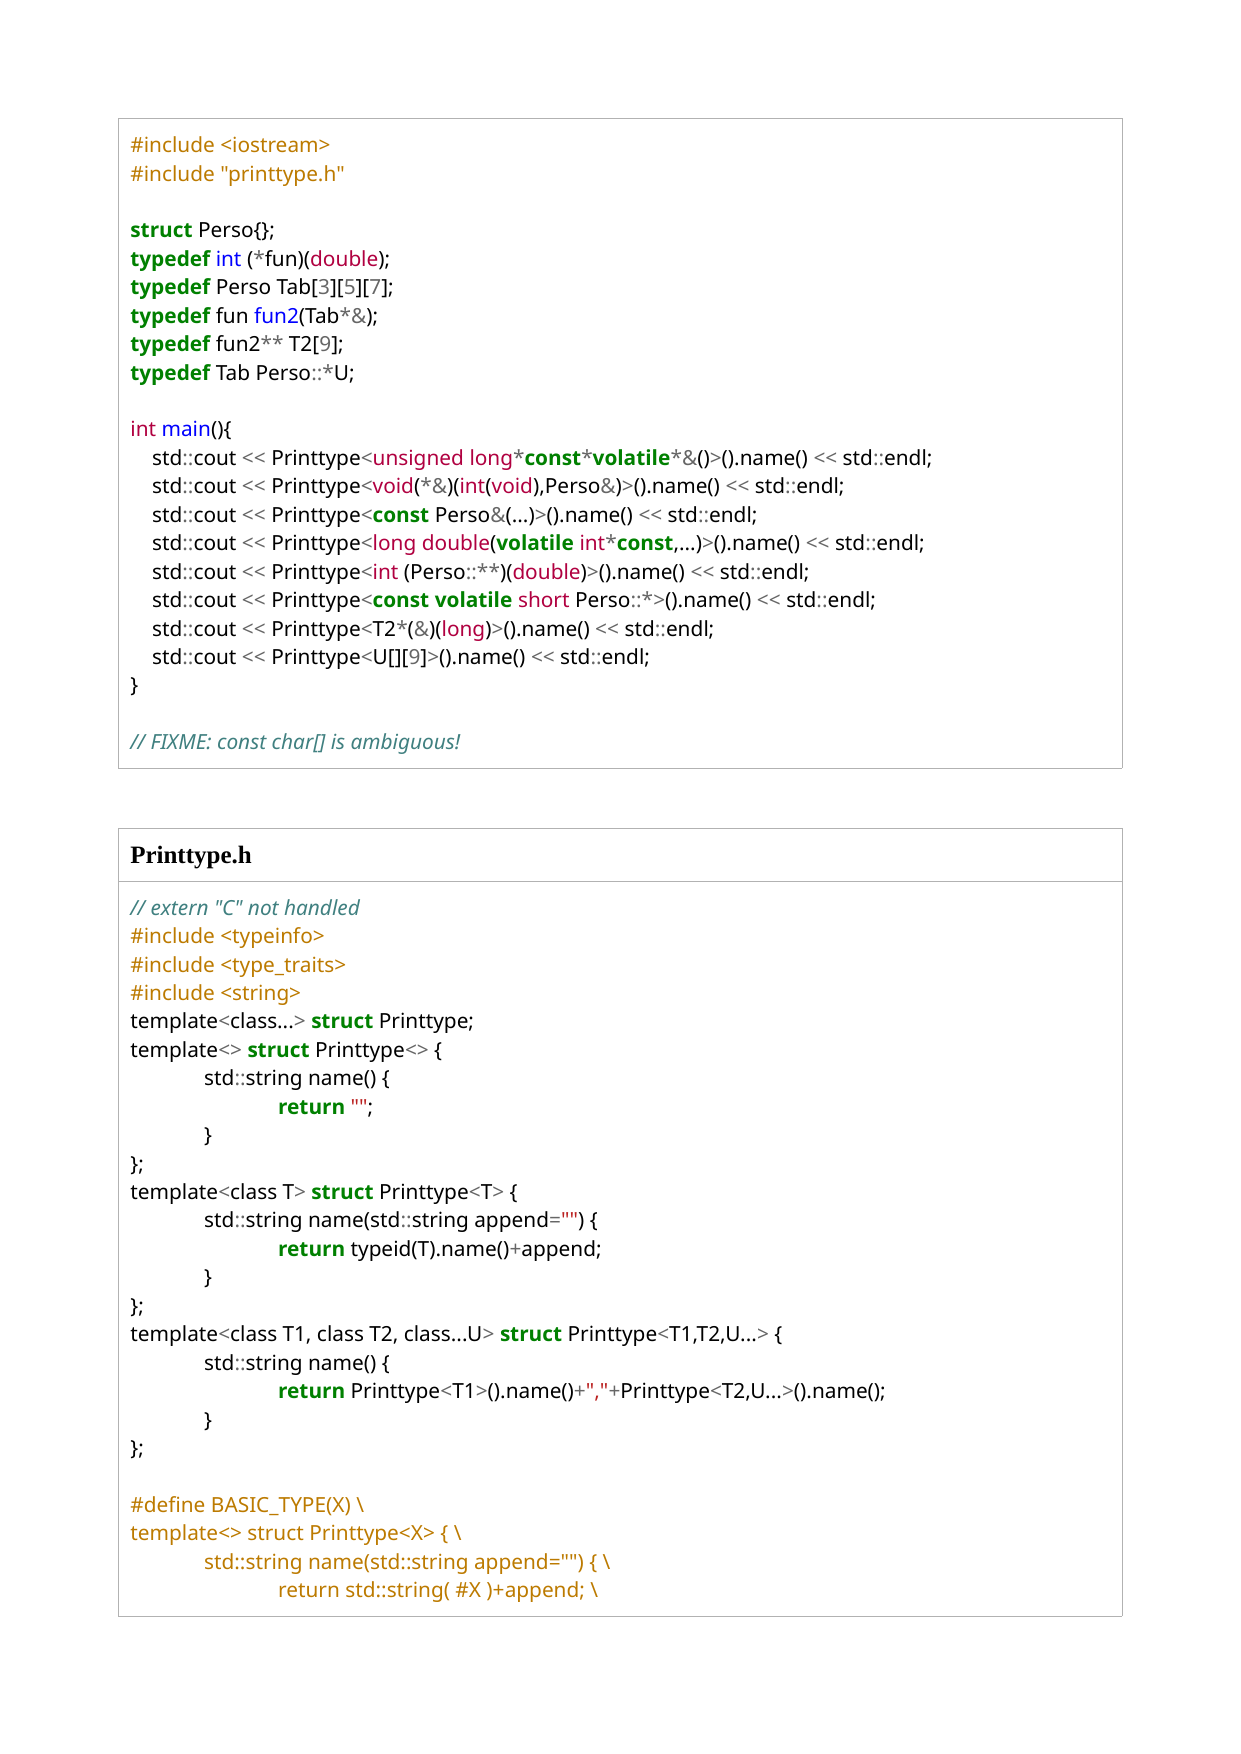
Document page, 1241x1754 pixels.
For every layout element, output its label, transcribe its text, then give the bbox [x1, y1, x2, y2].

table_cell // extern "C" not handled #include <typeinfo> #include <type_traits> #include <string> template<class...> struct Printtype; template<> struct Printtype<> { std::string name() { return ""; } }; template<class T> struct Printtype<T> { std::string name(std::string append="") { return typeid(T).name()+append; } }; template<class T1, class T2, class...U> struct Printtype<T1,T2,U...> { std::string name() { return Printtype<T1>().name()+","+Printtype<T2,U...>().name(); } }; #define BASIC_TYPE(X) \ template<> struct Printtype<X> { \ std::string name(std::string append="") { \ return std::string( #X )+append; \ [119, 882, 1122, 1616]
table_cell #include <iostream> #include "printtype.h" struct Perso{}; typedef int (*fun)(double); typedef Perso Tab[3][5][7]; typedef fun fun2(Tab*&); typedef fun2** T2[9]; typedef Tab Perso::*U; int main(){ std::cout << Printtype<unsigned long*const*volatile*&()>().name() << std::endl; std::cout << Printtype<void(*&)(int(void),Perso&)>().name() << std::endl; std::cout << Printtype<const Perso&(...)>().name() << std::endl; std::cout << Printtype<long double(volatile int*const,...)>().name() << std::endl; std::cout << Printtype<int (Perso::**)(double)>().name() << std::endl; std::cout << Printtype<const volatile short Perso::*>().name() << std::endl; std::cout << Printtype<T2*(&)(long)>().name() << std::endl; std::cout << Printtype<U[][9]>().name() << std::endl; } // FIXME: const char[] is ambiguous! [119, 119, 1122, 768]
table_header Printtype.h [119, 829, 1122, 881]
